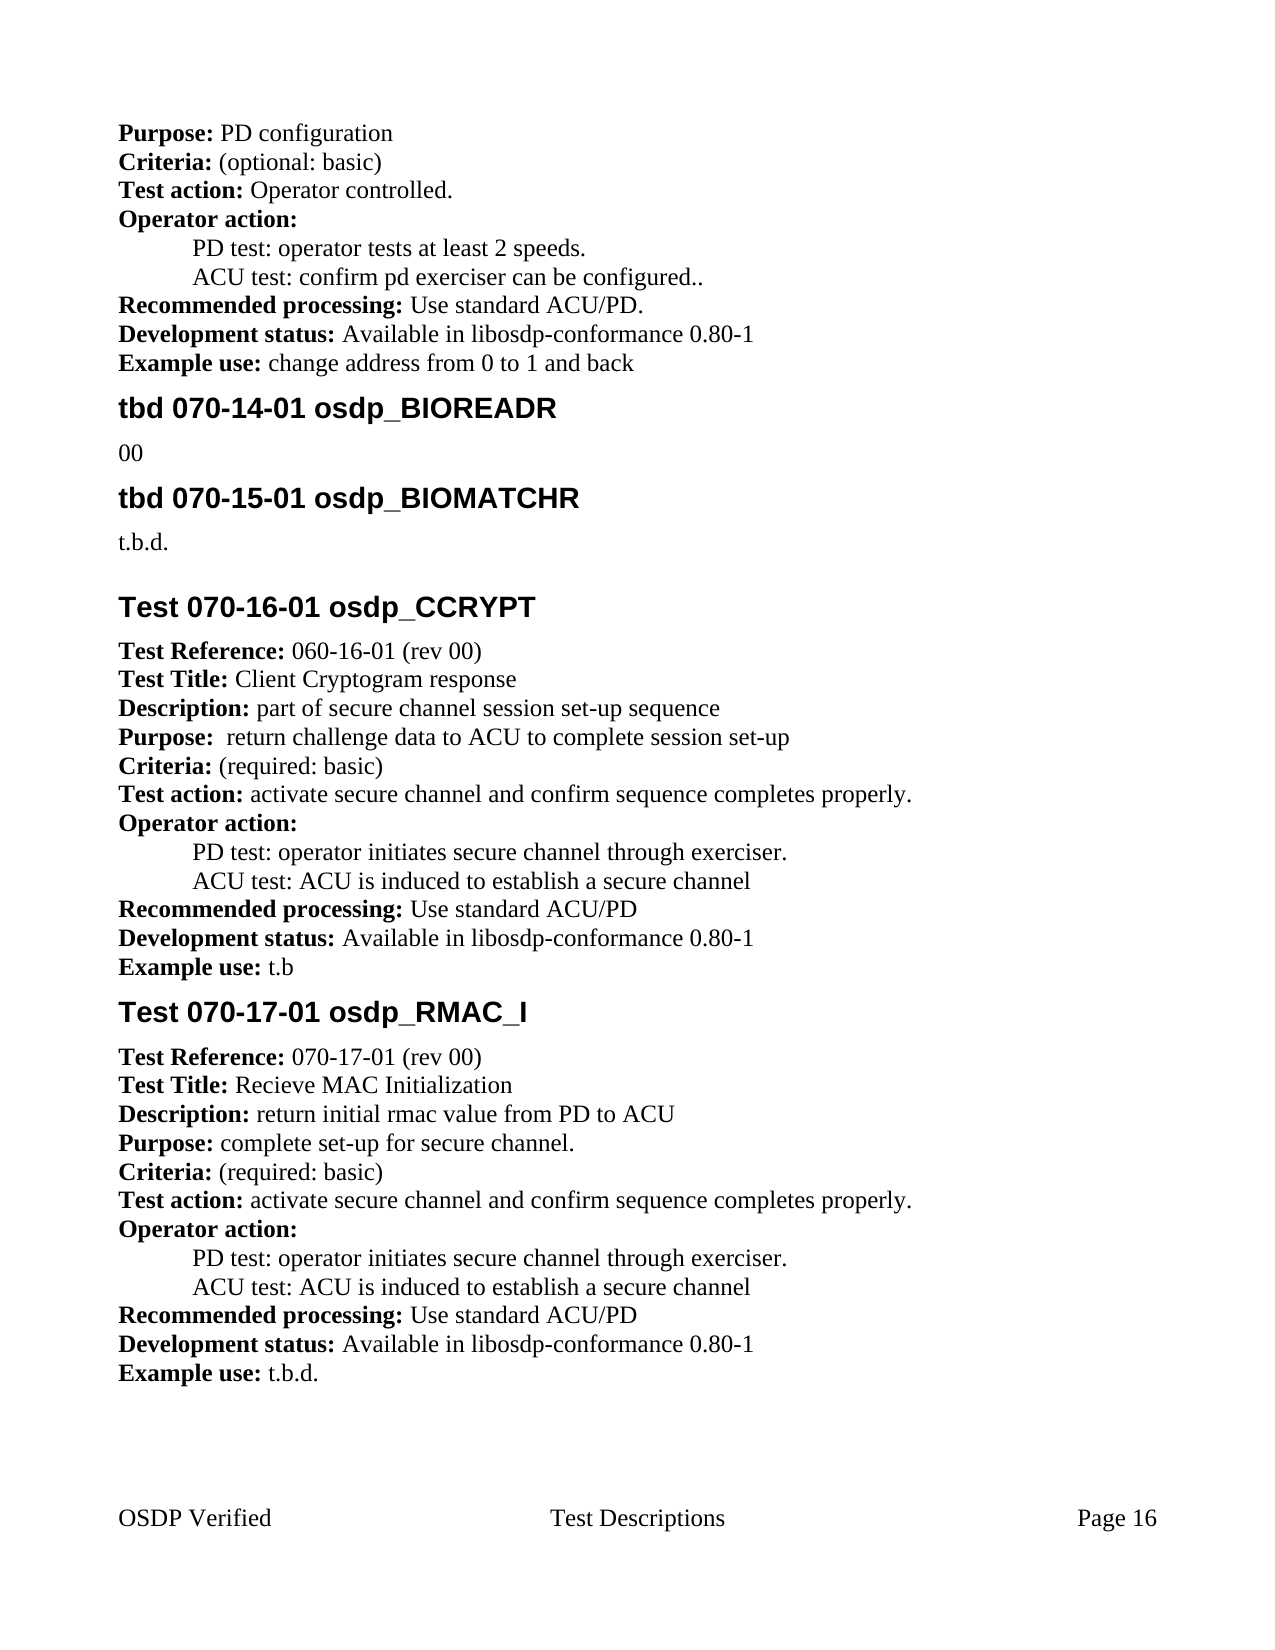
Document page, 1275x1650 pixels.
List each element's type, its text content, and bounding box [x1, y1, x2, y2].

subtitle Test 070-17-01 osdp_RMAC_I [118, 995, 1157, 1029]
text Description: return initial rmac value from PD to ACU [118, 1099, 1157, 1128]
text Test Title: Client Cryptogram response [118, 664, 1157, 693]
text Operator action: [118, 1214, 1157, 1243]
text Test action: activate secure channel and confirm sequence completes properly. [118, 1185, 1157, 1214]
subtitle tbd 070-15-01 osdp_BIOMATCHR [118, 481, 1157, 515]
text Example use: t.b [118, 952, 1157, 981]
text PD test: operator tests at least 2 speeds. [118, 233, 1157, 262]
text Example use: t.b.d. [118, 1358, 1157, 1387]
text Test Title: Recieve MAC Initialization [118, 1070, 1157, 1099]
text ACU test: confirm pd exerciser can be configured.. [118, 262, 1157, 291]
subtitle tbd 070-14-01 osdp_BIOREADR [118, 391, 1157, 425]
text Purpose: return challenge data to ACU to complete session set-up [118, 722, 1157, 751]
text PD test: operator initiates secure channel through exerciser. [118, 837, 1157, 866]
text Recommended processing: Use standard ACU/PD. [118, 291, 1157, 319]
text Test Reference: 060-16-01 (rev 00) [118, 636, 1157, 664]
text 00 [118, 438, 1157, 466]
text Description: part of secure channel session set-up sequence [118, 693, 1157, 722]
text ACU test: ACU is induced to establish a secure channel [118, 866, 1157, 894]
text Development status: Available in libosdp-conformance 0.80-1 [118, 923, 1157, 952]
text Operator action: [118, 808, 1157, 837]
text Purpose: PD configuration [118, 118, 1157, 147]
text Development status: Available in libosdp-conformance 0.80-1 [118, 319, 1157, 348]
subtitle Test 070-16-01 osdp_CCRYPT [118, 589, 1157, 623]
text Development status: Available in libosdp-conformance 0.80-1 [118, 1329, 1157, 1358]
text Test Reference: 070-17-01 (rev 00) [118, 1042, 1157, 1070]
text Criteria: (required: basic) [118, 751, 1157, 779]
text Purpose: complete set-up for secure channel. [118, 1128, 1157, 1157]
text Criteria: (required: basic) [118, 1157, 1157, 1185]
text Recommended processing: Use standard ACU/PD [118, 894, 1157, 923]
text PD test: operator initiates secure channel through exerciser. [118, 1243, 1157, 1272]
text Operator action: [118, 204, 1157, 233]
text t.b.d. [118, 527, 1157, 556]
text Test action: activate secure channel and confirm sequence completes properly. [118, 779, 1157, 808]
text Example use: change address from 0 to 1 and back [118, 348, 1157, 377]
text Test action: Operator controlled. [118, 176, 1157, 204]
text ACU test: ACU is induced to establish a secure channel [118, 1272, 1157, 1300]
text Criteria: (optional: basic) [118, 147, 1157, 176]
text Recommended processing: Use standard ACU/PD [118, 1300, 1157, 1329]
